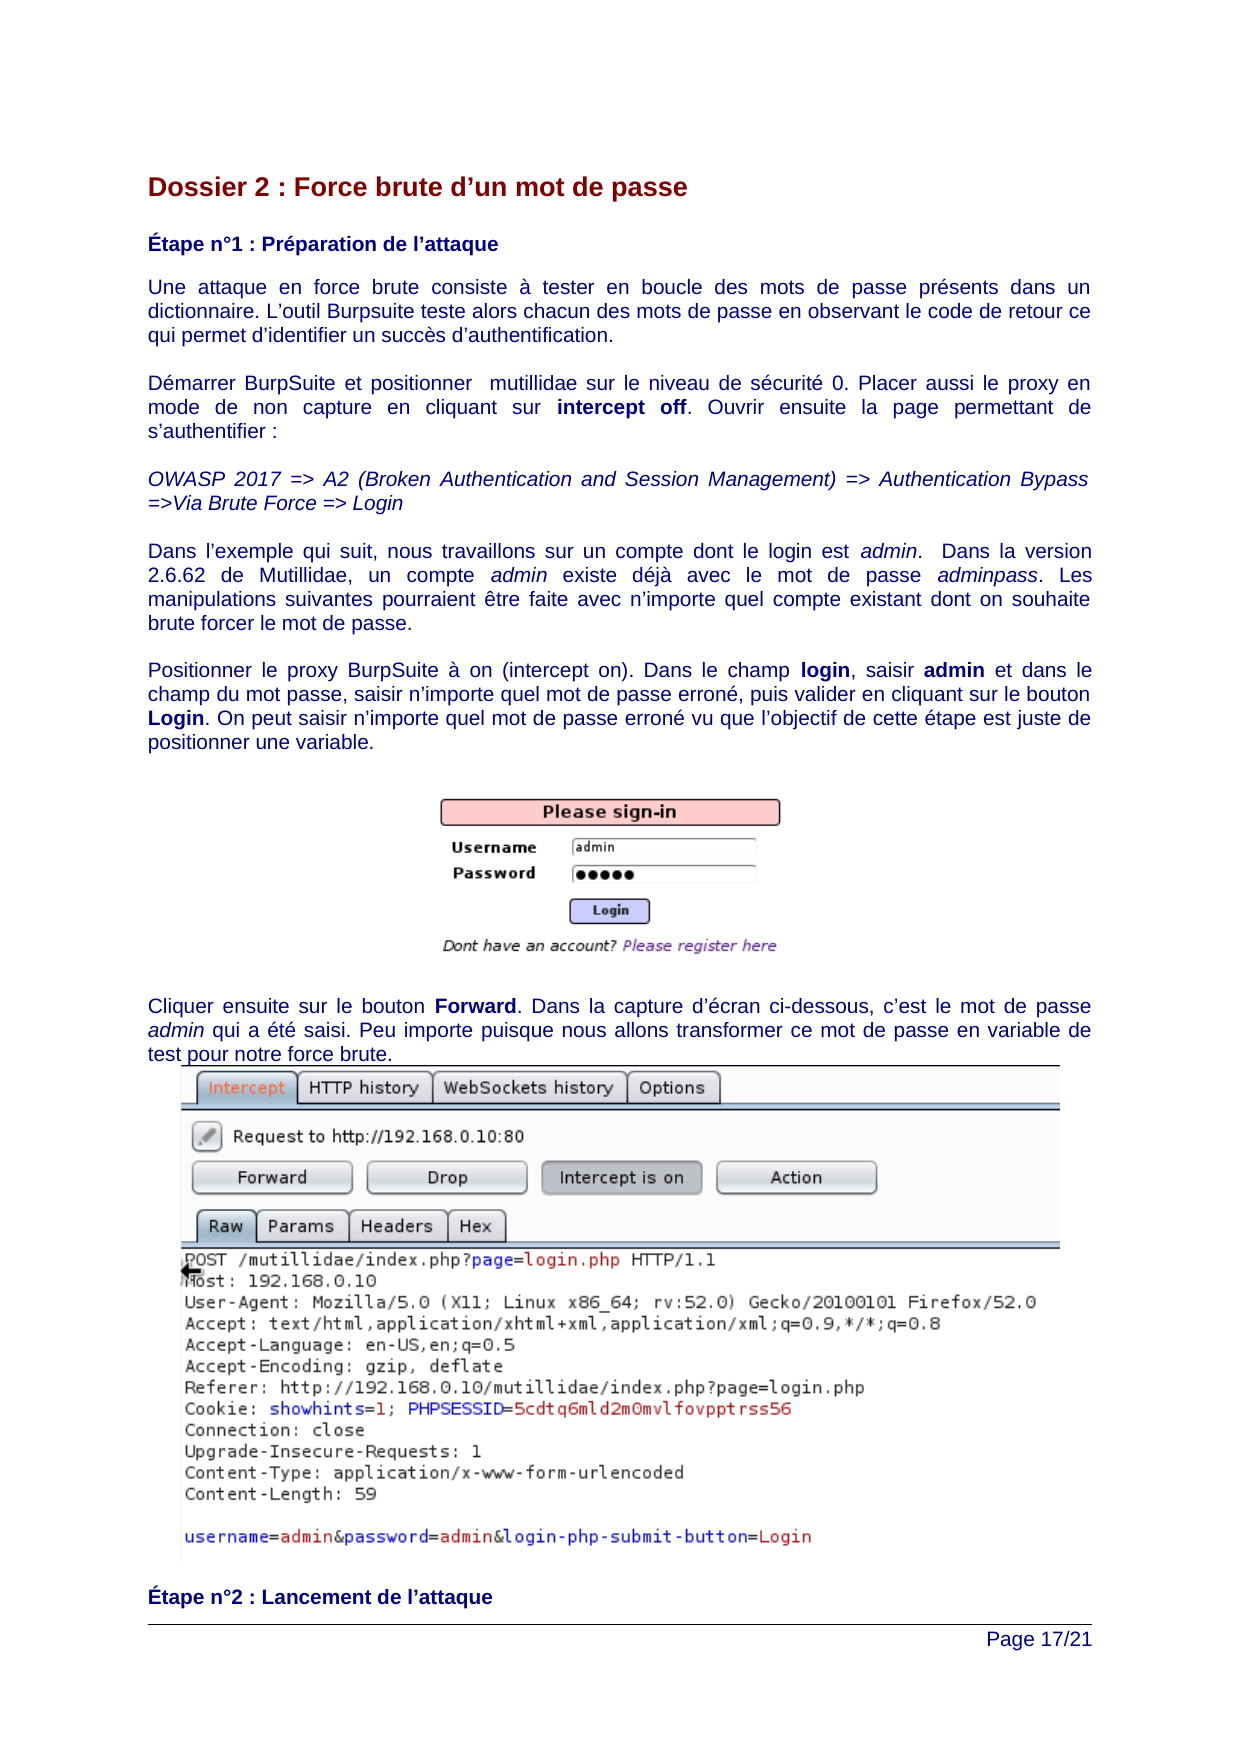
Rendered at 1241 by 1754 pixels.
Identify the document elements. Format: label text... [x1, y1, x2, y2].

text Une attaque en force brute consiste à tester en boucle des mots de passe présents dans un dictionnaire. L’outil Burpsuite teste alors chacun des mots de passe en observant le code de retour ce qui permet d’identifier un succès d’authentification. [148, 275, 1092, 347]
text OWASP 2017 => A2 (Broken Authentication and Session Management) => Authentication Bypass =>Via Brute Force => Login [148, 467, 1092, 514]
picture [180, 1065, 1060, 1561]
picture [426, 787, 814, 966]
list Étape n°1 : Préparation de l’attaque [148, 232, 1092, 256]
text Positionner le proxy BurpSuite à on (intercept on). Dans le champ login, saisir admin et dans le champ du mot passe, saisir n’importe quel mot de passe erroné, puis valider en cliquant sur le bouton Login. On peut saisir n’importe quel mot de passe erroné vu que l’objectif de cette étape est juste de positionner une variable. [148, 658, 1092, 754]
text Démarrer BurpSuite et positionner mutillidae sur le niveau de sécurité 0. Placer aussi le proxy en mode de non capture en cliquant sur intercept off. Ouvrir ensuite la page permettant de s’authentifier : [148, 371, 1092, 443]
text Dans l’exemple qui suit, nous travaillons sur un compte dont le login est admin. Dans la version 2.6.62 de Mutillidae, un compte admin existe déjà avec le mot de passe adminpass. Les manipulations suivantes pourraient être faite avec n’importe quel compte existant dont on souhaite brute forcer le mot de passe. [148, 538, 1092, 634]
subtitle Dossier 2 : Force brute d’un mot de passe [148, 171, 1092, 202]
list Étape n°2 : Lancement de l’attaque [148, 1585, 1092, 1609]
text Cliquer ensuite sur le bouton Forward. Dans la capture d’écran ci-dessous, c’est le mot de passe admin qui a été saisi. Peu importe puisque nous allons transformer ce mot de passe en variable de test pour notre force brute. [148, 994, 1092, 1066]
